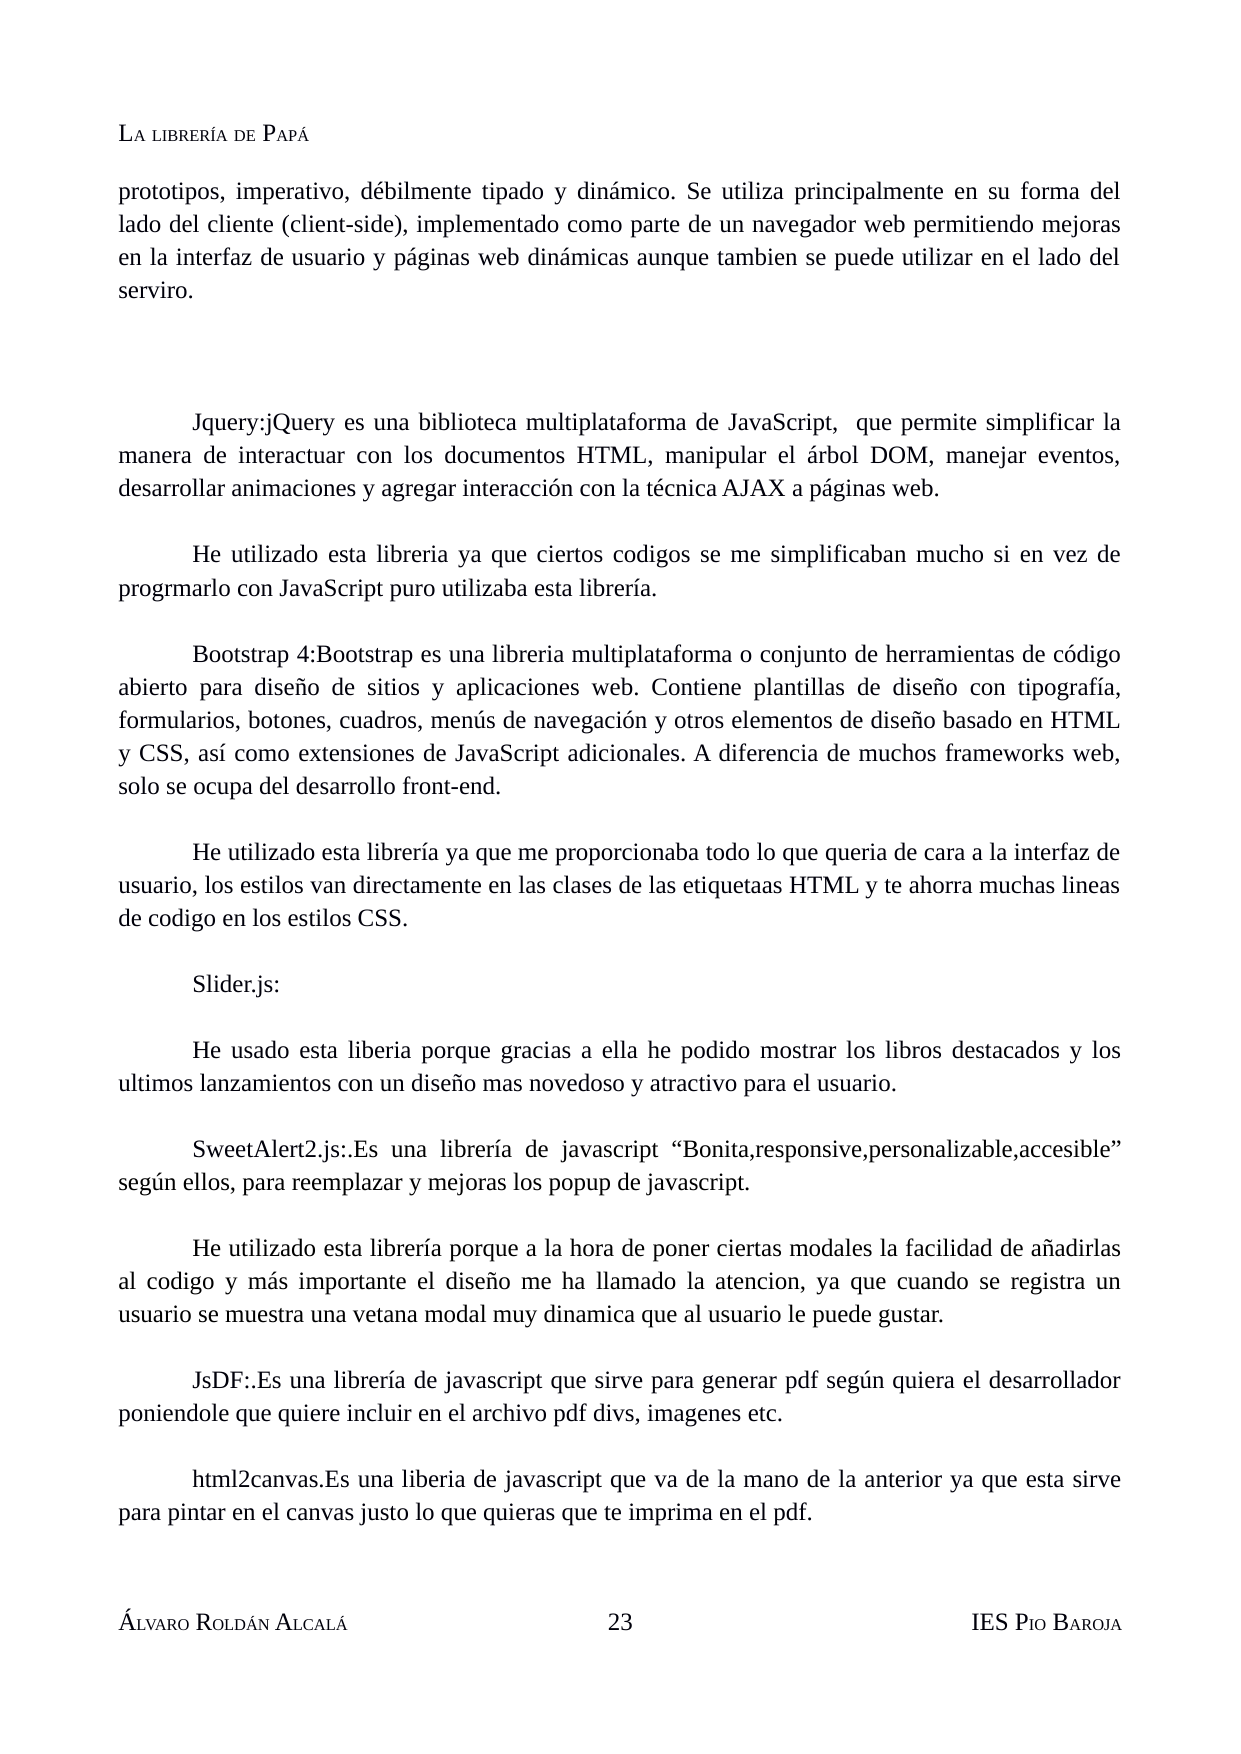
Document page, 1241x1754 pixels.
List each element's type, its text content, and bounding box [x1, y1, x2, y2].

text JsDF:.Es una librería de javascript que sirve para generar pdf según quiera el desarrollador poniendole que quiere incluir en el archivo pdf divs, imagenes etc. [118, 1365, 1122, 1427]
text Slider.js: [118, 969, 1122, 998]
text Bootstrap 4:Bootstrap es una libreria multiplataforma o conjunto de herramientas de código abierto para diseño de sitios y aplicaciones web. Contiene plantillas de diseño con tipografía, formularios, botones, cuadros, menús de navegación y otros elementos de diseño basado en HTML y CSS, así como extensiones de JavaScript adicionales. A diferencia de muchos frameworks web, solo se ocupa del desarrollo front-end. [118, 639, 1122, 799]
text He utilizado esta libreria ya que ciertos codigos se me simplificaban mucho si en vez de progrmarlo con JavaScript puro utilizaba esta librería. [118, 539, 1122, 601]
text Jquery:jQuery es una biblioteca multiplataforma de JavaScript, que permite simplificar la manera de interactuar con los documentos HTML, manipular el árbol DOM, manejar eventos, desarrollar animaciones y agregar interacción con la técnica AJAX a páginas web. [118, 407, 1122, 502]
text He usado esta liberia porque gracias a ella he podido mostrar los libros destacados y los ultimos lanzamientos con un diseño mas novedoso y atractivo para el usuario. [118, 1035, 1122, 1097]
text prototipos, imperativo, débilmente tipado y dinámico. Se utiliza principalmente en su forma del lado del cliente (client-side), implementado como parte de un navegador web permitiendo mejoras en la interfaz de usuario y páginas web dinámicas aunque tambien se puede utilizar en el lado del serviro. [118, 176, 1122, 304]
text He utilizado esta librería porque a la hora de poner ciertas modales la facilidad de añadirlas al codigo y más importante el diseño me ha llamado la atencion, ya que cuando se registra un usuario se muestra una vetana modal muy dinamica que al usuario le puede gustar. [118, 1233, 1122, 1328]
text He utilizado esta librería ya que me proporcionaba todo lo que queria de cara a la interfaz de usuario, los estilos van directamente en las clases de las etiquetaas HTML y te ahorra muchas lineas de codigo en los estilos CSS. [118, 837, 1122, 932]
text html2canvas.Es una liberia de javascript que va de la mano de la anterior ya que esta sirve para pintar en el canvas justo lo que quieras que te imprima en el pdf. [118, 1464, 1122, 1526]
text SweetAlert2.js:.Es una librería de javascript “Bonita,responsive,personalizable,accesible” según ellos, para reemplazar y mejoras los popup de javascript. [118, 1134, 1122, 1196]
